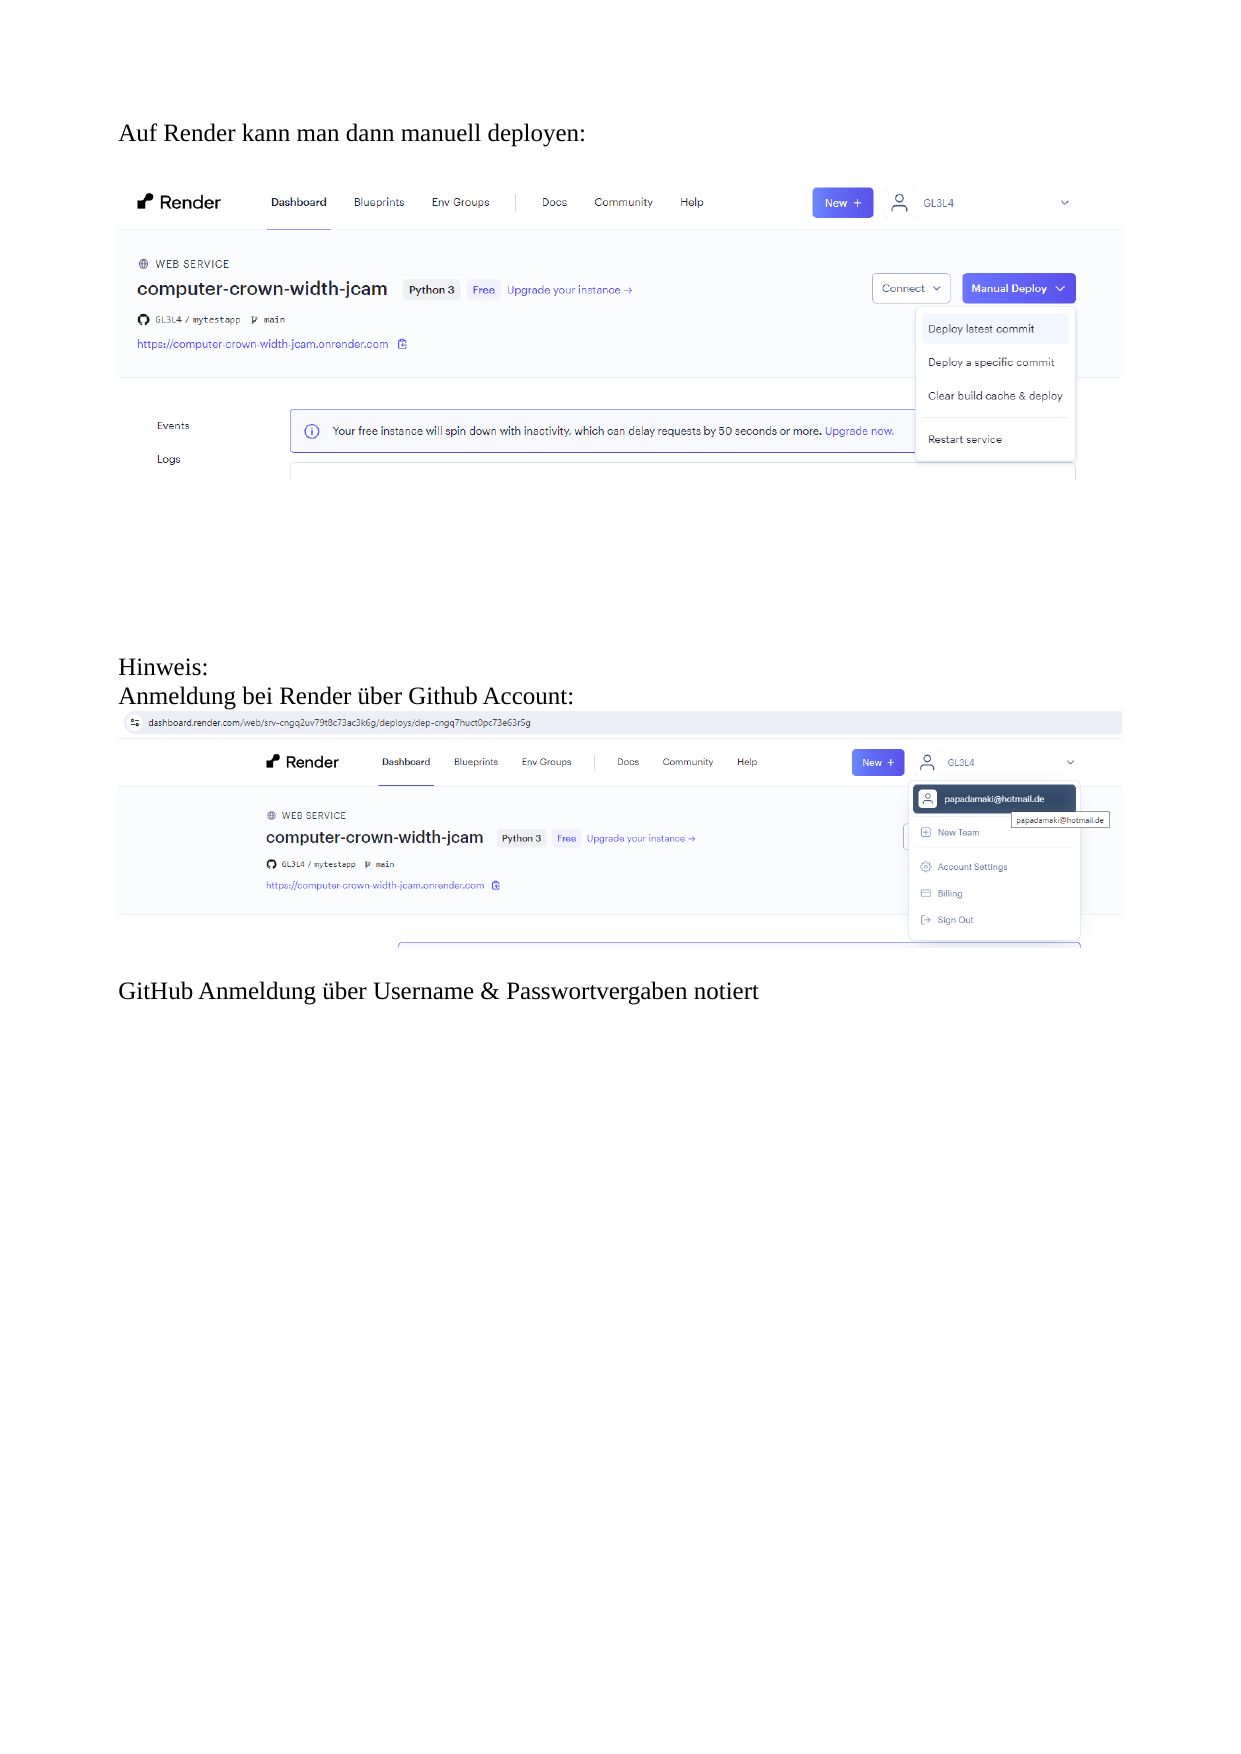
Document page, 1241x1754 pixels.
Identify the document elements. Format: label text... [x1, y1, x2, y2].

text Auf Render kann man dann manuell deployen: [118, 118, 1122, 147]
picture [118, 710, 1123, 948]
picture [118, 175, 1123, 480]
text Anmeldung bei Render über Github Account: [118, 681, 1122, 710]
text GitHub Anmeldung über Username & Passwortvergaben notiert [118, 976, 1122, 1005]
text Hinweis: [118, 652, 1122, 681]
